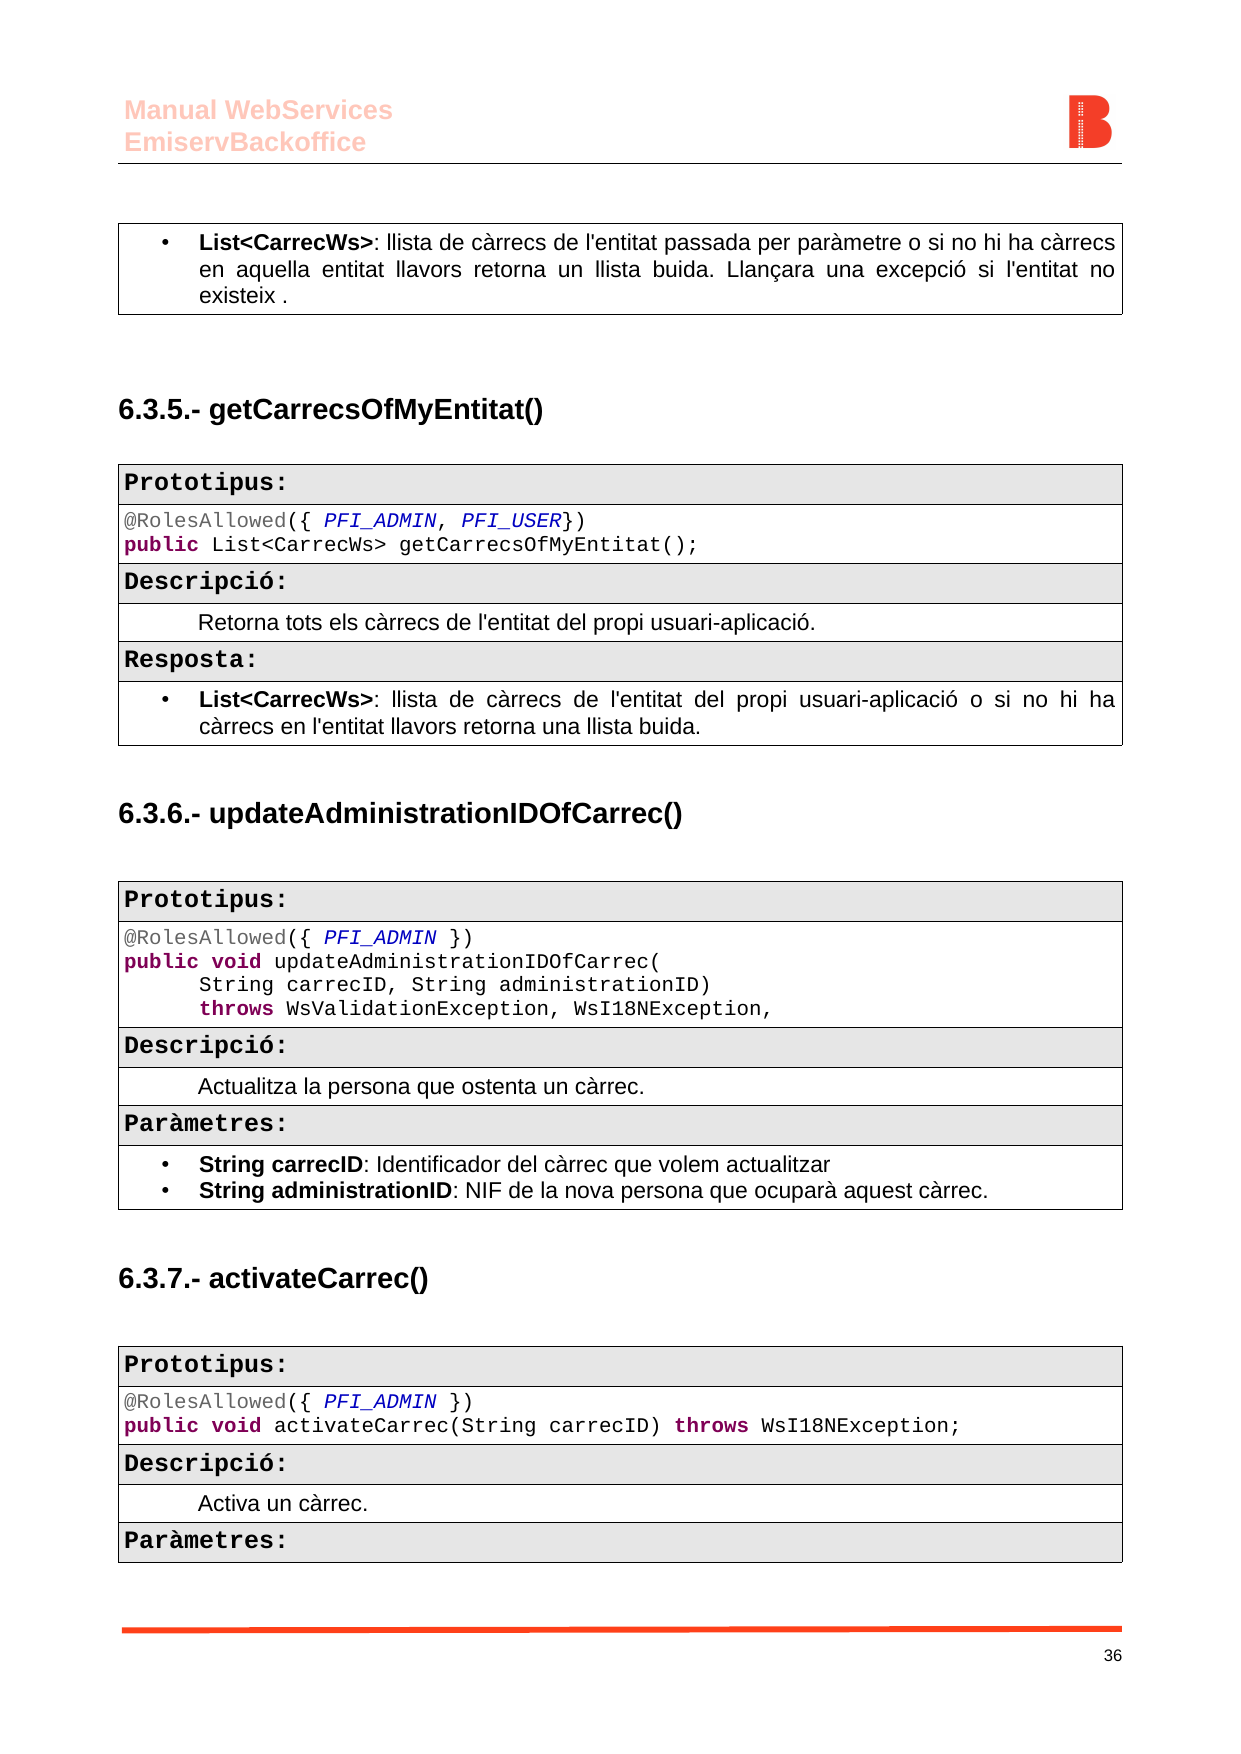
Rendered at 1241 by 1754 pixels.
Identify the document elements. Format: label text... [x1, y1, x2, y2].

table_cell Actualitza la persona que ostenta un càrrec. [119, 1068, 1122, 1105]
subtitle updateAdministrationIDOfCarrec() [118, 796, 1122, 830]
table_header Prototipus: [119, 465, 1122, 504]
table_cell Activa un càrrec. [119, 1485, 1122, 1522]
table_cell Retorna tots els càrrecs de l'entitat del propi usuari-aplicació. [119, 604, 1122, 641]
table_cell List<CarrecWs>: llista de càrrecs de l'entitat del propi usuari-aplicació o si no hi ha càrrecs en l'entitat llavors retorna una llista buida. [119, 682, 1122, 745]
table_cell Resposta: [119, 642, 1122, 681]
table_cell Descripció: [119, 1445, 1122, 1484]
table_header Prototipus: [119, 882, 1122, 921]
subtitle activateCarrec() [118, 1261, 1122, 1294]
table_cell Descripció: [119, 564, 1122, 603]
subtitle getCarrecsOfMyEntitat() [118, 392, 1122, 425]
table_cell Paràmetres: [119, 1523, 1122, 1562]
table_cell @RolesAllowed({ PFI_ADMIN }) public void activateCarrec(String carrecID) throws WsI18NException; [119, 1387, 1122, 1444]
table_cell Descripció: [119, 1028, 1122, 1067]
table_cell @RolesAllowed({ PFI_ADMIN }) public void updateAdministrationIDOfCarrec( String carrecID, String administrationID) throws WsValidationException, WsI18NException, [119, 922, 1122, 1027]
picture [1063, 94, 1117, 150]
table_header Prototipus: [119, 1347, 1122, 1386]
table_cell Paràmetres: [119, 1106, 1122, 1145]
table_cell @RolesAllowed({ PFI_ADMIN, PFI_USER}) public List<CarrecWs> getCarrecsOfMyEntitat(); [119, 505, 1122, 563]
table_cell List<CarrecWs>: llista de càrrecs de l'entitat passada per paràmetre o si no hi ha càrrecs en aquella entitat llavors retorna un llista buida. Llançara una excepció si l'entitat no existeix . [119, 224, 1122, 314]
table_cell String carrecID: Identificador del càrrec que volem actualitzar String administrationID: NIF de la nova persona que ocuparà aquest càrrec. [119, 1146, 1122, 1209]
